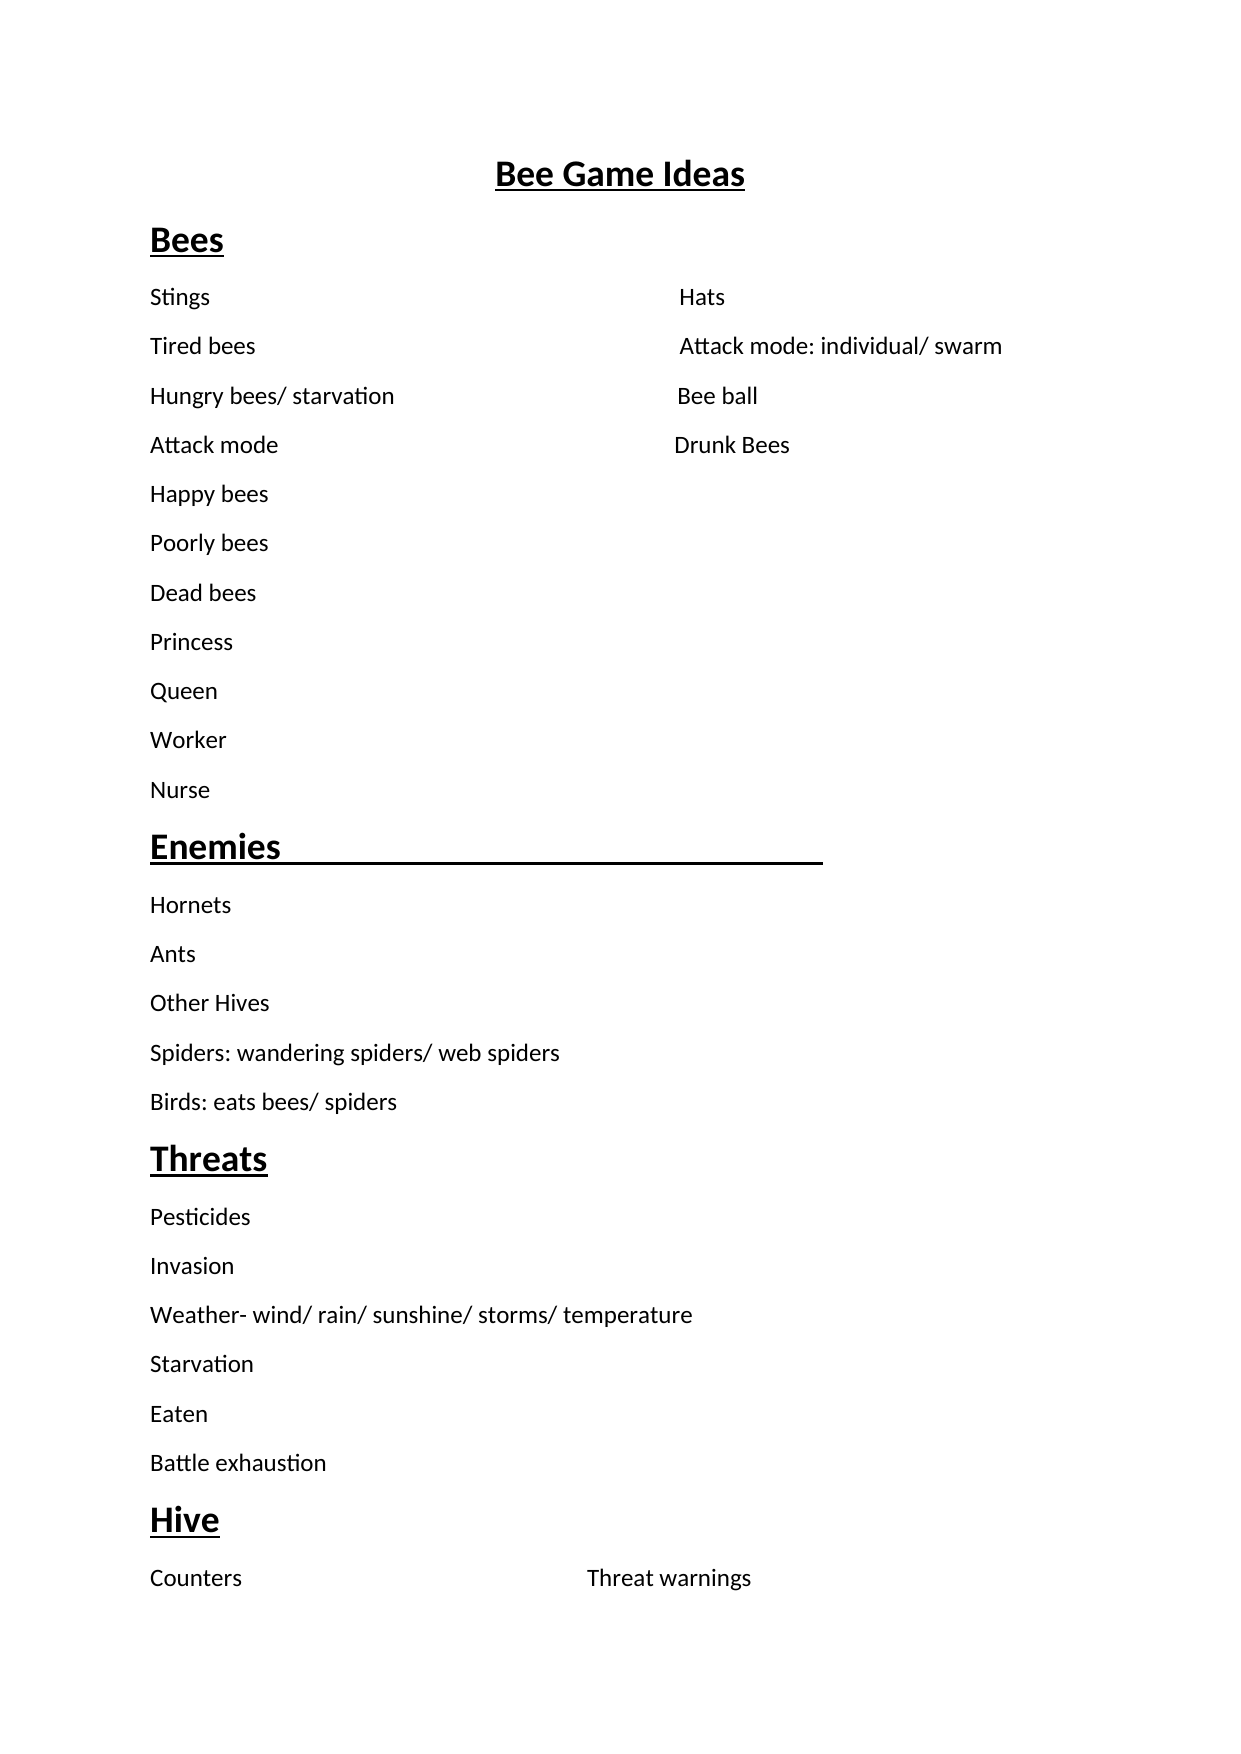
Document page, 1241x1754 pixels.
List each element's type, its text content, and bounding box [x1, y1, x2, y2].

text Dead bees [150, 577, 1090, 607]
text Starvation [150, 1349, 1090, 1379]
text Ants [150, 938, 1090, 969]
text Pesticides [150, 1201, 1090, 1231]
text Threats [150, 1135, 1090, 1181]
text Stings Hats [150, 281, 1090, 312]
text Queen [150, 675, 1090, 706]
text Nurse [150, 774, 1090, 804]
text Birds: eats bees/ spiders [150, 1086, 1090, 1116]
text Hive [150, 1496, 1090, 1542]
text Poorly bees [150, 528, 1090, 558]
text Other Hives [150, 987, 1090, 1018]
text Spiders: wandering spiders/ web spiders [150, 1037, 1090, 1067]
text Princess [150, 626, 1090, 657]
text Counters Threat warnings [150, 1562, 1090, 1593]
text Bee Game Ideas [150, 150, 1090, 196]
text Happy bees [150, 478, 1090, 509]
text Eaten [150, 1398, 1090, 1428]
text Hungry bees/ starvation Bee ball [150, 380, 1090, 410]
text Worker [150, 725, 1090, 755]
text Battle exhaustion [150, 1447, 1090, 1478]
text Hornets [150, 889, 1090, 919]
text Tired bees Attack mode: individual/ swarm [150, 331, 1090, 361]
text Attack mode Drunk Bees [150, 429, 1090, 459]
text Bees [150, 216, 1090, 261]
text Enemies [150, 823, 1090, 869]
text Invasion [150, 1250, 1090, 1281]
text Weather- wind/ rain/ sunshine/ storms/ temperature [150, 1299, 1090, 1330]
